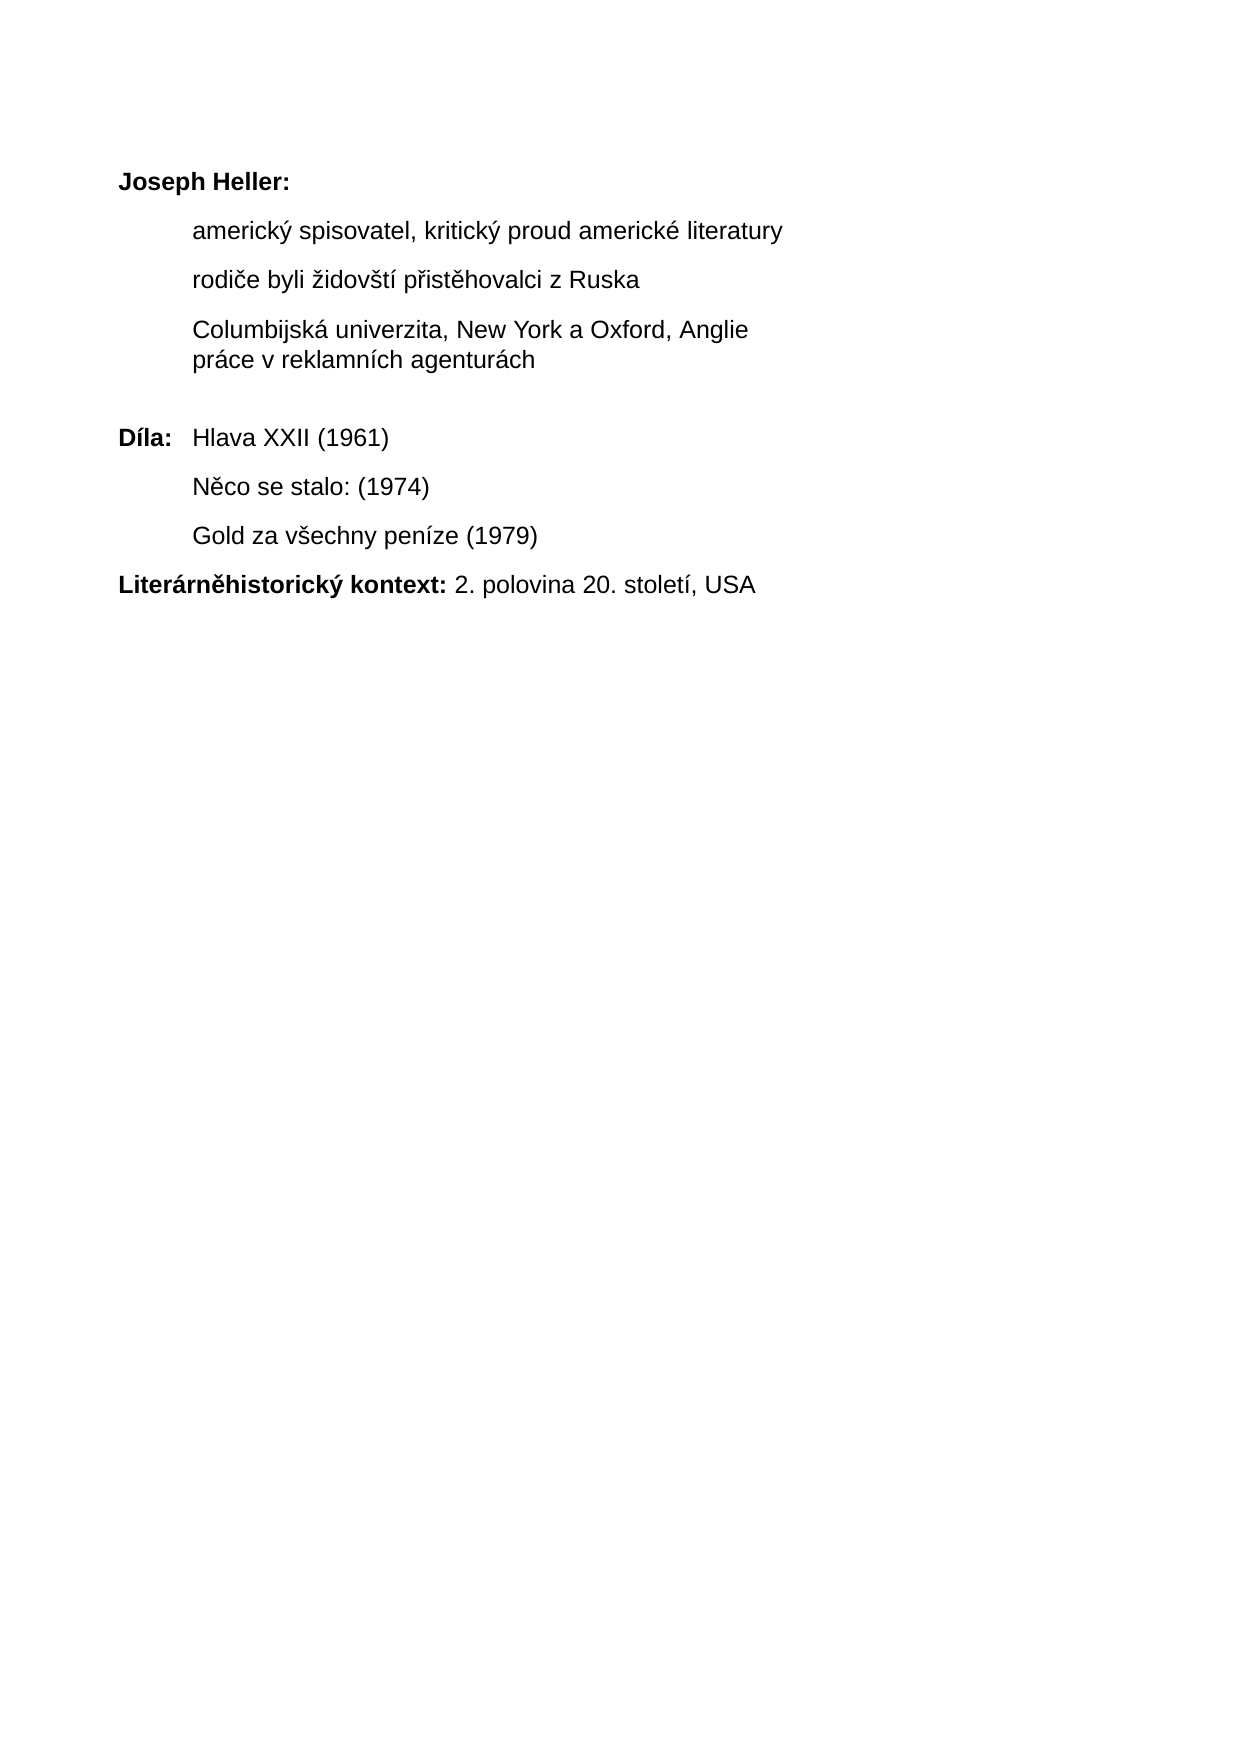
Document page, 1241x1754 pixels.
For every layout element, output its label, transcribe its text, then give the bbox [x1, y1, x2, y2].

text Něco se stalo: (1974) [118, 472, 1122, 501]
text Díla: Hlava XXII (1961) [118, 423, 1122, 452]
text práce v reklamních agenturách [118, 344, 1122, 374]
text Columbijská univerzita, New York a Oxford, Anglie [118, 314, 1122, 344]
text rodiče byli židovští přistěhovalci z Ruska [118, 265, 1122, 294]
text Literárněhistorický kontext: 2. polovina 20. století, USA [118, 570, 1122, 599]
text americký spisovatel, kritický proud americké literatury [118, 216, 1122, 245]
text Gold za všechny peníze (1979) [118, 521, 1122, 550]
text Joseph Heller: [118, 167, 1122, 196]
